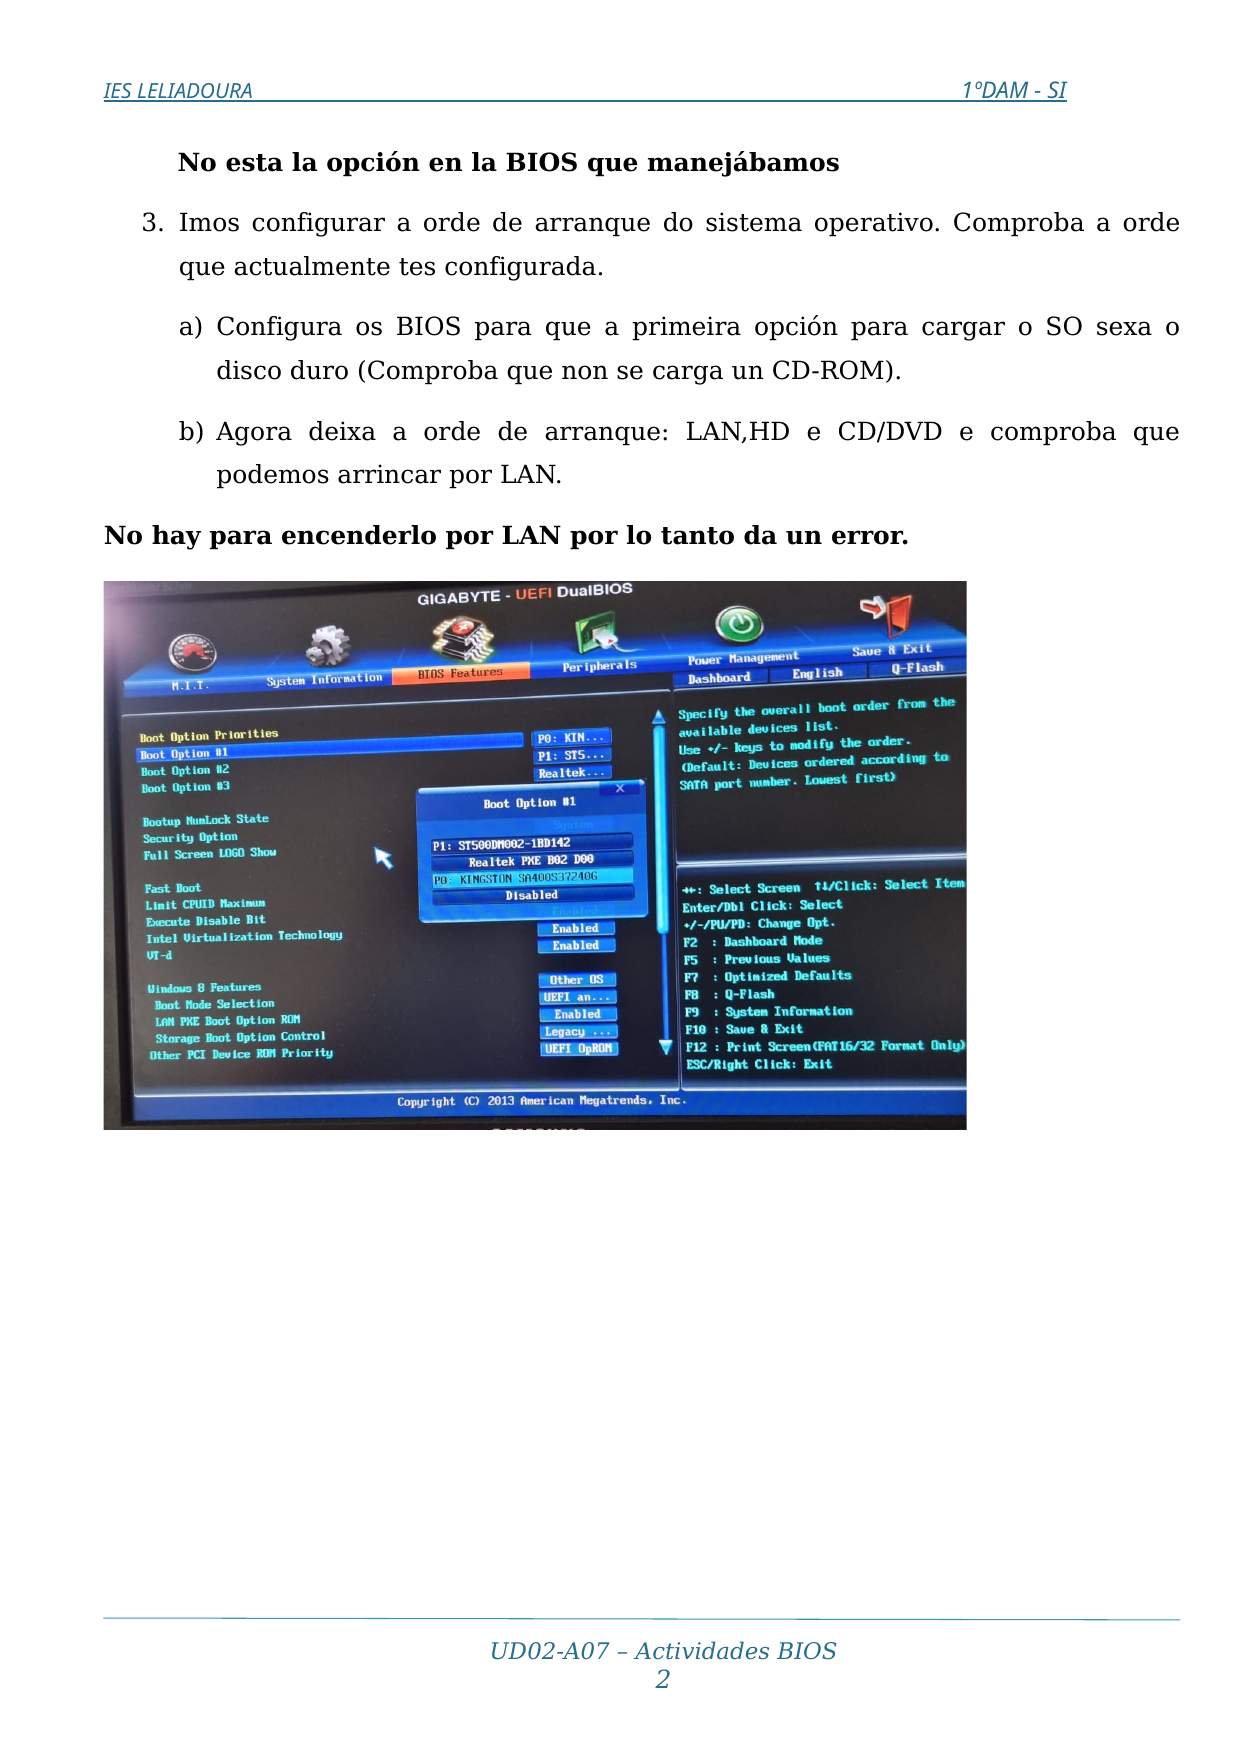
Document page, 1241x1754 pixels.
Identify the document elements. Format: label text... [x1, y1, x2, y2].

text No hay para encenderlo por LAN por lo tanto da un error. [103, 521, 1181, 550]
list Agora deixa a orde de arranque: LAN,HD e CD/DVD e comproba que podemos arrincar por LAN. [178, 417, 1181, 489]
text No esta la opción en la BIOS que manejábamos [103, 148, 1181, 177]
list Configura os BIOS para que a primeira opción para cargar o SO sexa o disco duro (Comproba que non se carga un CD-ROM). [178, 312, 1181, 385]
list Imos configurar a orde de arranque do sistema operativo. Comproba a orde que actualmente tes configurada. [141, 208, 1181, 281]
